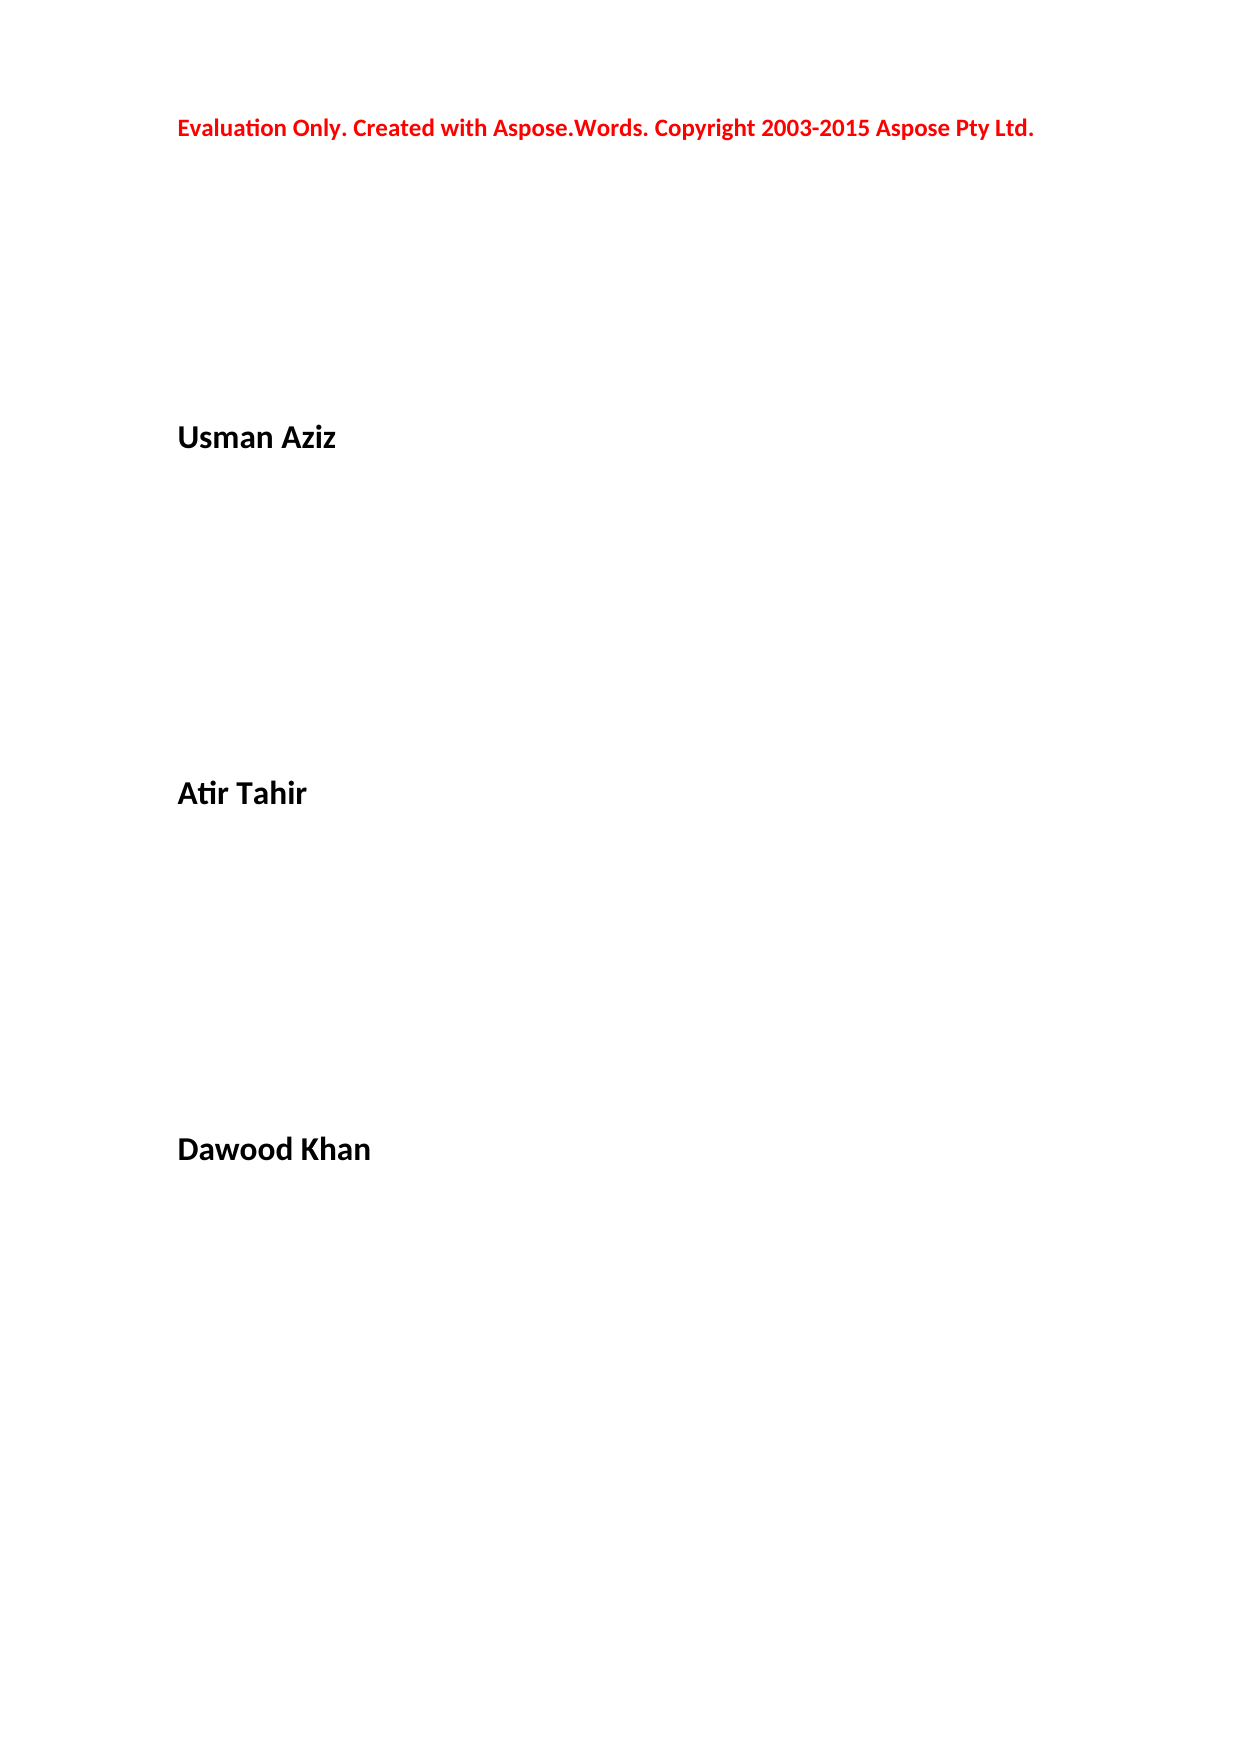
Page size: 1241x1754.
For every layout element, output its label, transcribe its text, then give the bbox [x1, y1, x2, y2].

text Usman Aziz [177, 424, 1152, 457]
text Dawood Khan [177, 1135, 1152, 1168]
text Atir Tahir [177, 779, 1152, 813]
text Evaluation Only. Created with Aspose.Words. Copyright 2003-2015 Aspose Pty Ltd. [177, 118, 1152, 143]
